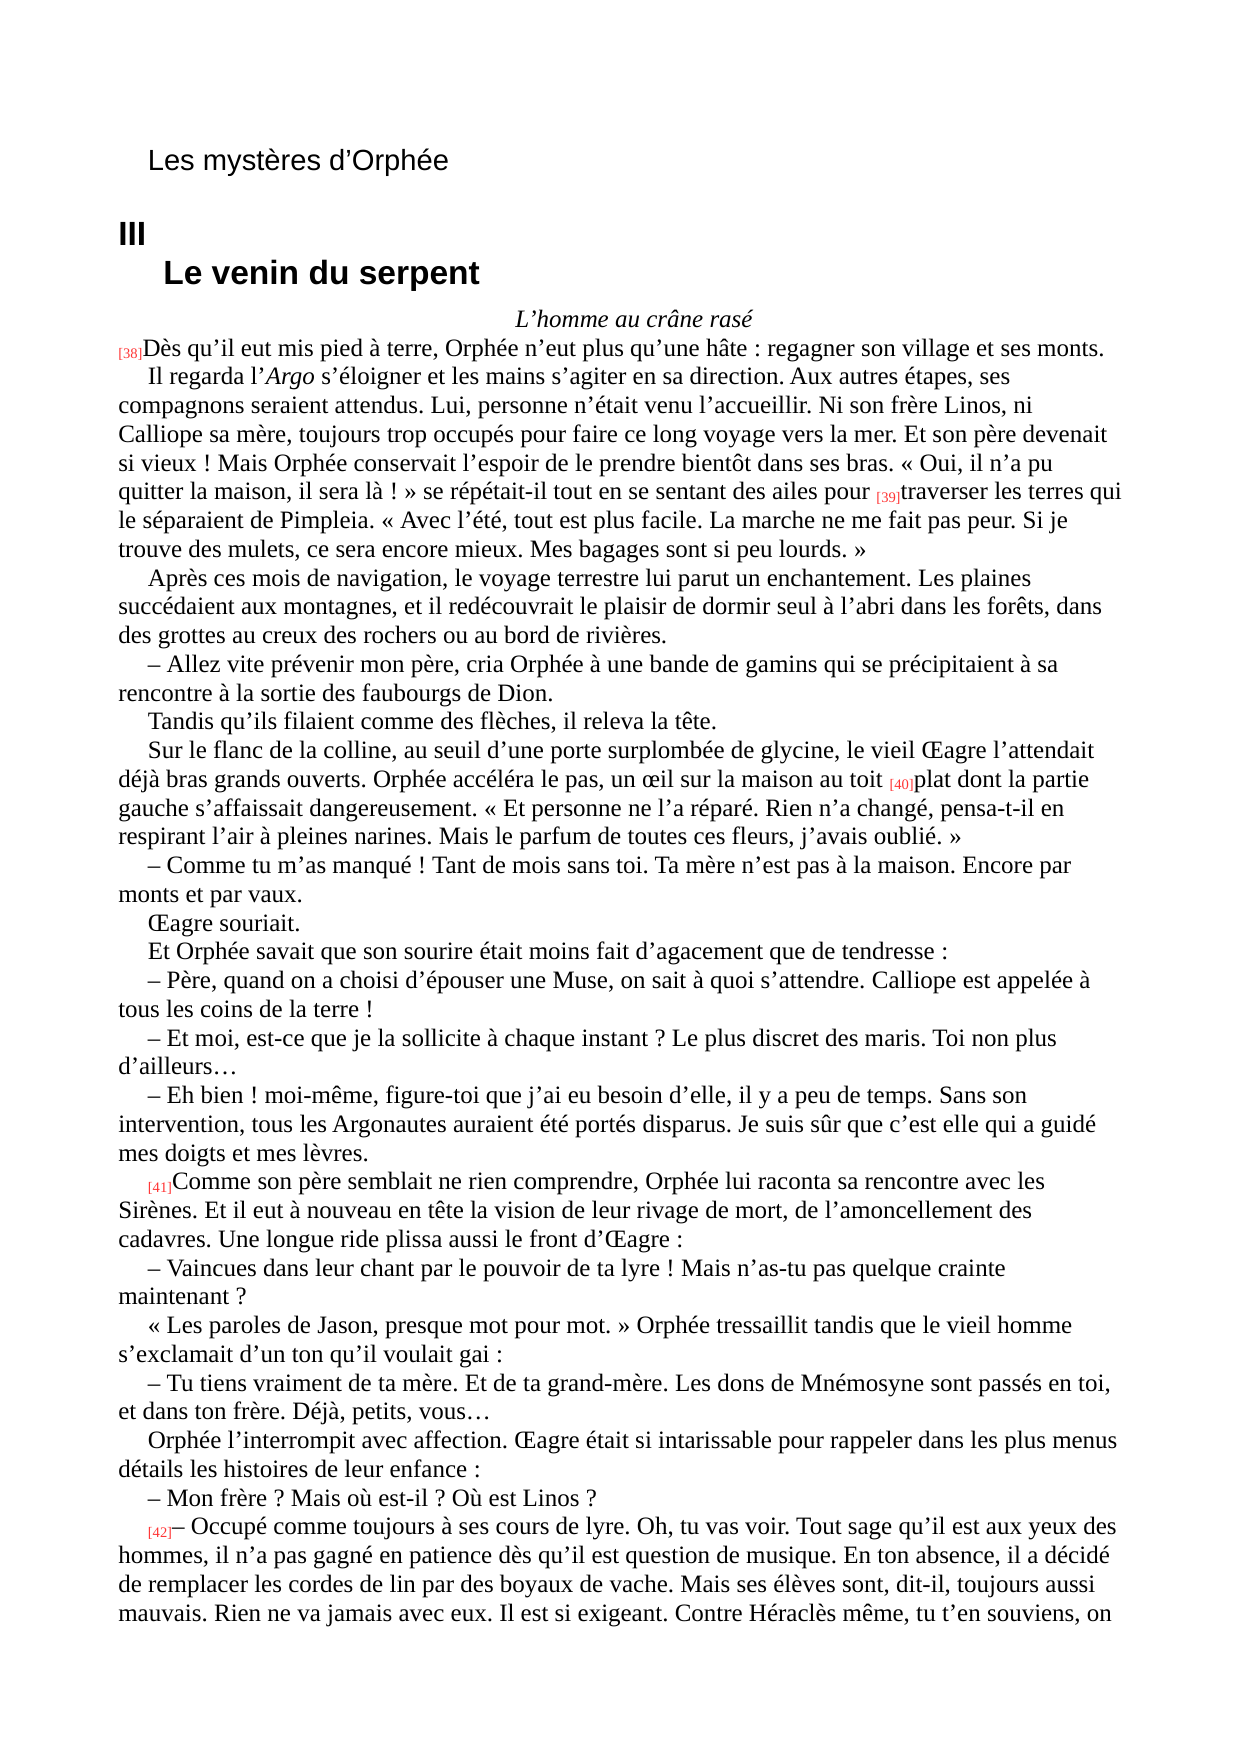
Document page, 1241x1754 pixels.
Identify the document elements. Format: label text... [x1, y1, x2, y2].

text L’homme au crâne rasé [118, 304, 1122, 333]
text Orphée l’interrompit avec affection. Œagre était si intarissable pour rappeler dans les plus menus détails les histoires de leur enfance : [118, 1425, 1122, 1483]
text [42]– Occupé comme toujours à ses cours de lyre. Oh, tu vas voir. Tout sage qu’il est aux yeux des hommes, il n’a pas gagné en patience dès qu’il est question de musique. En ton absence, il a décidé de remplacer les cordes de lin par des boyaux de vache. Mais ses élèves sont, dit-il, toujours aussi mauvais. Rien ne va jamais avec eux. Il est si exigeant. Contre Héraclès même, tu t’en souviens, on [118, 1511, 1122, 1626]
text – Mon frère ? Mais où est-il ? Où est Linos ? [118, 1483, 1122, 1511]
text Tandis qu’ils filaient comme des flèches, il releva la tête. [118, 706, 1122, 735]
subtitle Les mystères d’Orphée [118, 143, 1122, 177]
text Et Orphée savait que son sourire était moins fait d’agacement que de tendresse : [118, 936, 1122, 965]
subtitle III Le venin du serpent [118, 214, 1122, 291]
text – Père, quand on a choisi d’épouser une Muse, on sait à quoi s’attendre. Calliope est appelée à tous les coins de la terre ! [118, 965, 1122, 1023]
text « Les paroles de Jason, presque mot pour mot. » Orphée tressaillit tandis que le vieil homme s’exclamait d’un ton qu’il voulait gai : [118, 1310, 1122, 1368]
text – Et moi, est-ce que je la sollicite à chaque instant ? Le plus discret des maris. Toi non plus d’ailleurs… [118, 1023, 1122, 1080]
text – Comme tu m’as manqué ! Tant de mois sans toi. Ta mère n’est pas à la maison. Encore par monts et par vaux. [118, 850, 1122, 908]
text – Vaincues dans leur chant par le pouvoir de ta lyre ! Mais n’as-tu pas quelque crainte maintenant ? [118, 1253, 1122, 1310]
text Sur le flanc de la colline, au seuil d’une porte surplombée de glycine, le vieil Œagre l’attendait déjà bras grands ouverts. Orphée accéléra le pas, un œil sur la maison au toit [40]plat dont la partie gauche s’affaissait dangereusement. « Et personne ne l’a réparé. Rien n’a changé, pensa-t-il en respirant l’air à pleines narines. Mais le parfum de toutes ces fleurs, j’avais oublié. » [118, 735, 1122, 850]
text – Eh bien ! moi-même, figure-toi que j’ai eu besoin d’elle, il y a peu de temps. Sans son intervention, tous les Argonautes auraient été portés disparus. Je suis sûr que c’est elle qui a guidé mes doigts et mes lèvres. [118, 1080, 1122, 1166]
text – Tu tiens vraiment de ta mère. Et de ta grand-mère. Les dons de Mnémosyne sont passés en toi, et dans ton frère. Déjà, petits, vous… [118, 1368, 1122, 1425]
text [41]Comme son père semblait ne rien comprendre, Orphée lui raconta sa rencontre avec les Sirènes. Et il eut à nouveau en tête la vision de leur rivage de mort, de l’amoncellement des cadavres. Une longue ride plissa aussi le front d’Œagre : [118, 1166, 1122, 1253]
text Œagre souriait. [118, 908, 1122, 936]
text Il regarda l’Argo s’éloigner et les mains s’agiter en sa direction. Aux autres étapes, ses compagnons seraient attendus. Lui, personne n’était venu l’accueillir. Ni son frère Linos, ni Calliope sa mère, toujours trop occupés pour faire ce long voyage vers la mer. Et son père devenait si vieux ! Mais Orphée conservait l’espoir de le prendre bientôt dans ses bras. « Oui, il n’a pu quitter la maison, il sera là ! » se répétait-il tout en se sentant des ailes pour [39]traverser les terres qui le séparaient de Pimpleia. « Avec l’été, tout est plus facile. La marche ne me fait pas peur. Si je trouve des mulets, ce sera encore mieux. Mes bagages sont si peu lourds. » [118, 361, 1122, 563]
text [38]Dès qu’il eut mis pied à terre, Orphée n’eut plus qu’une hâte : regagner son village et ses monts. [118, 333, 1122, 361]
text – Allez vite prévenir mon père, cria Orphée à une bande de gamins qui se précipitaient à sa rencontre à la sortie des faubourgs de Dion. [118, 649, 1122, 706]
text Après ces mois de navigation, le voyage terrestre lui parut un enchantement. Les plaines succédaient aux montagnes, et il redécouvrait le plaisir de dormir seul à l’abri dans les forêts, dans des grottes au creux des rochers ou au bord de rivières. [118, 563, 1122, 649]
